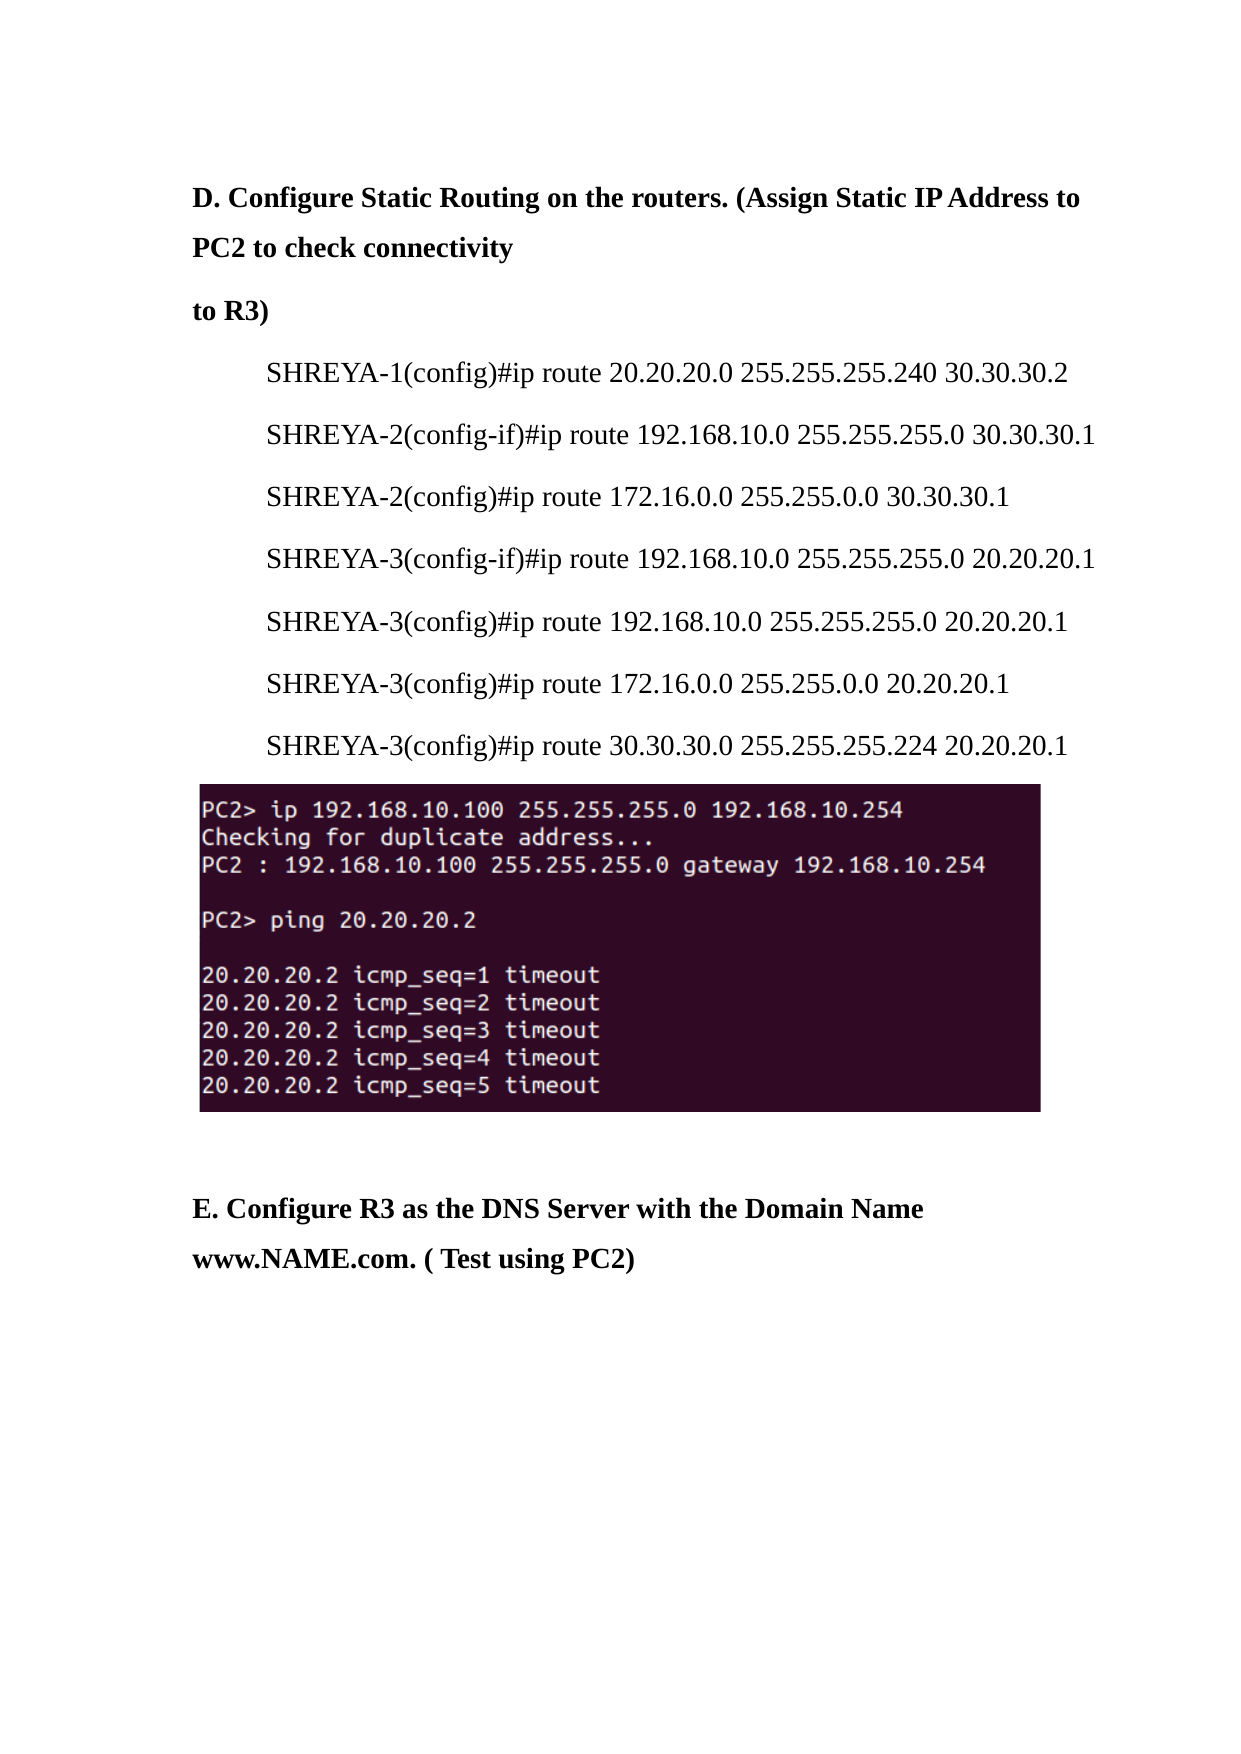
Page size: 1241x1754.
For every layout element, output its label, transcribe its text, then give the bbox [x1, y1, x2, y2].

text SHREYA-3(config)#ip route 172.16.0.0 255.255.0.0 20.20.20.1 [266, 666, 1122, 699]
text SHREYA-3(config)#ip route 192.168.10.0 255.255.255.0 20.20.20.1 [266, 604, 1122, 637]
text SHREYA-3(config-if)#ip route 192.168.10.0 255.255.255.0 20.20.20.1 [266, 542, 1122, 575]
text SHREYA-2(config)#ip route 172.16.0.0 255.255.0.0 30.30.30.1 [266, 479, 1122, 513]
text to R3) [192, 293, 1122, 326]
text SHREYA-3(config)#ip route 30.30.30.0 255.255.255.224 20.20.20.1 [266, 728, 1122, 762]
picture [199, 784, 1041, 1112]
text SHREYA-1(config)#ip route 20.20.20.0 255.255.255.240 30.30.30.2 [266, 355, 1122, 388]
text E. Configure R3 as the DNS Server with the Domain Name www.NAME.com. ( Test using PC2) [192, 1191, 1122, 1275]
text SHREYA-2(config-if)#ip route 192.168.10.0 255.255.255.0 30.30.30.1 [266, 417, 1122, 451]
text D. Configure Static Routing on the routers. (Assign Static IP Address to PC2 to check connectivity [192, 180, 1122, 264]
